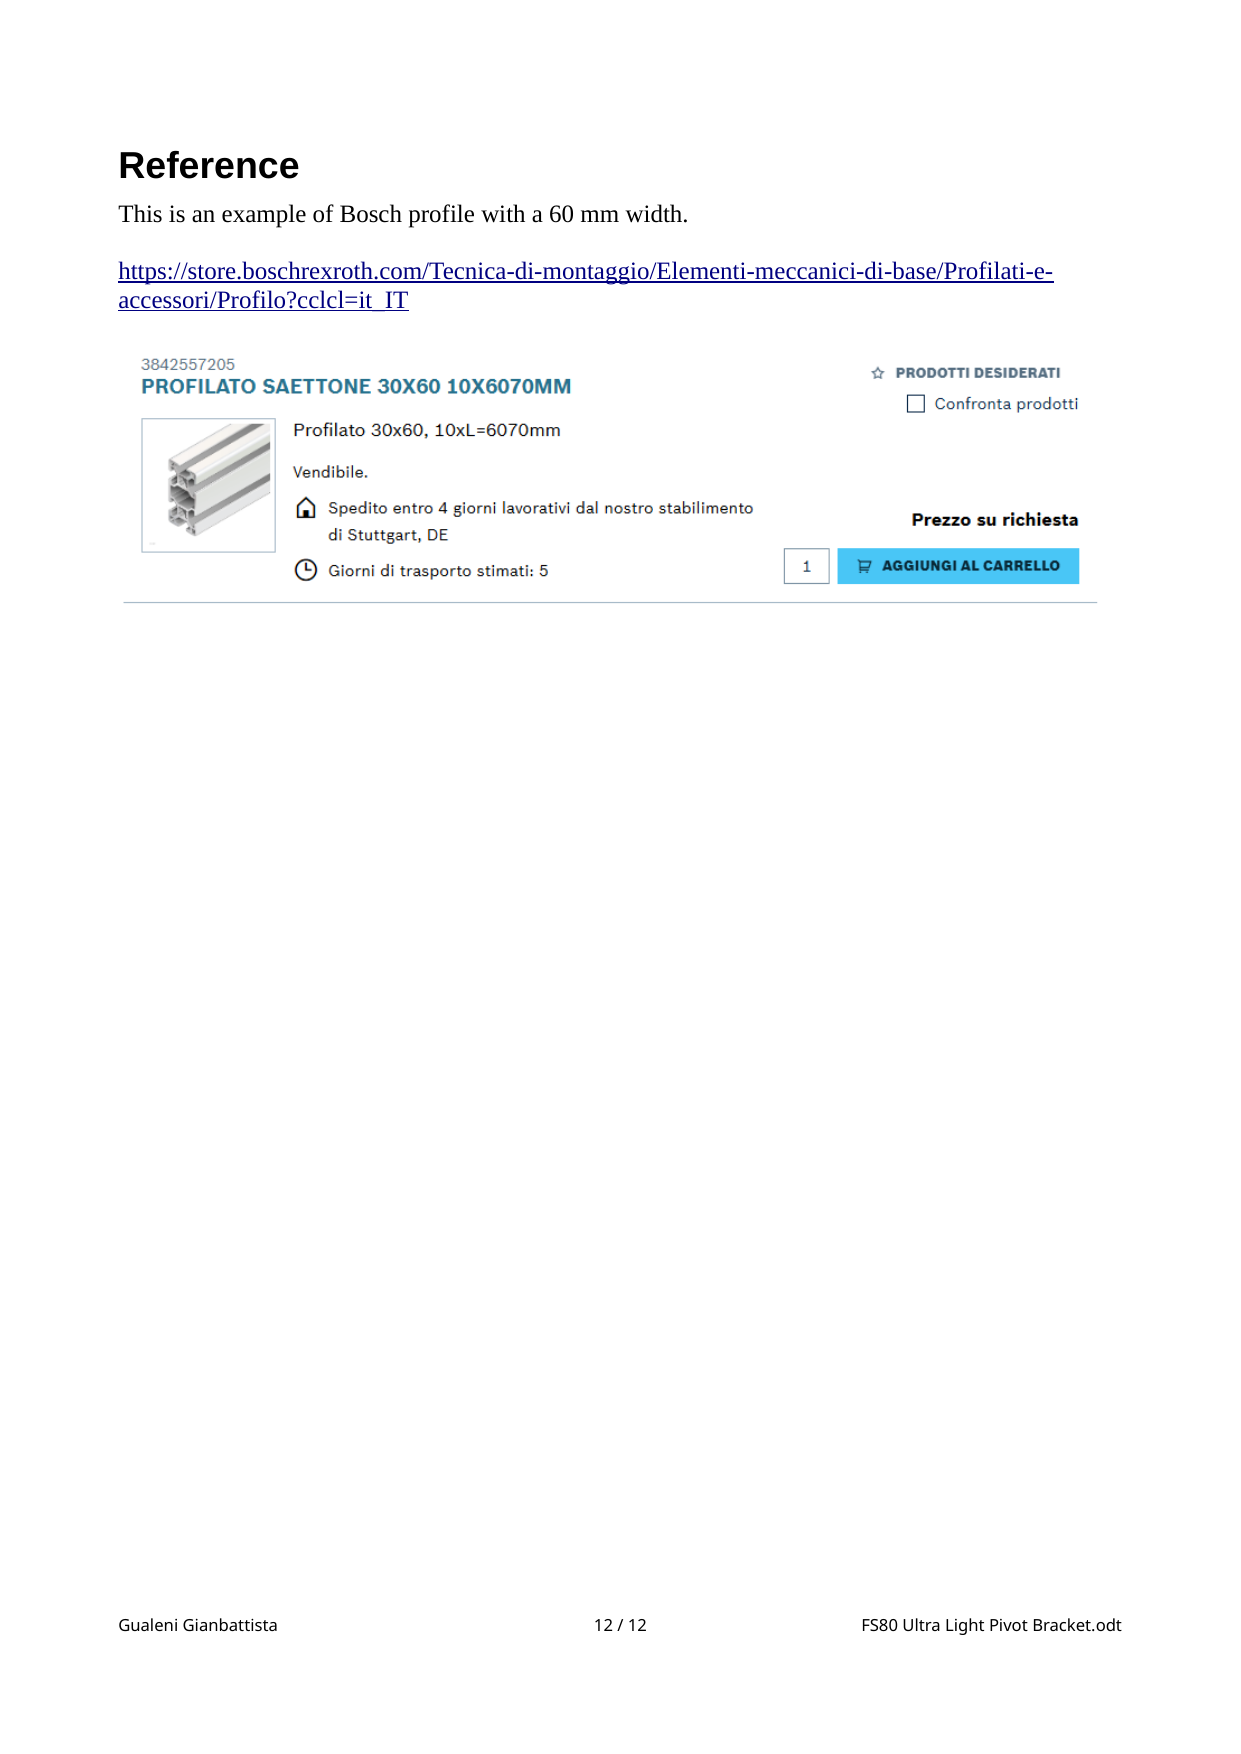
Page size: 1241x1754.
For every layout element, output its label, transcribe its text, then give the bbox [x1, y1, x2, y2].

text This is an example of Bosch profile with a 60 mm width. [118, 199, 1122, 227]
subtitle Reference [118, 143, 1122, 186]
picture [118, 342, 1123, 611]
text https://store.boschrexroth.com/Tecnica-di-montaggio/Elementi-meccanici-di-base/Profilati-e-accessori/Profilo?cclcl=it_IT [118, 256, 1122, 314]
